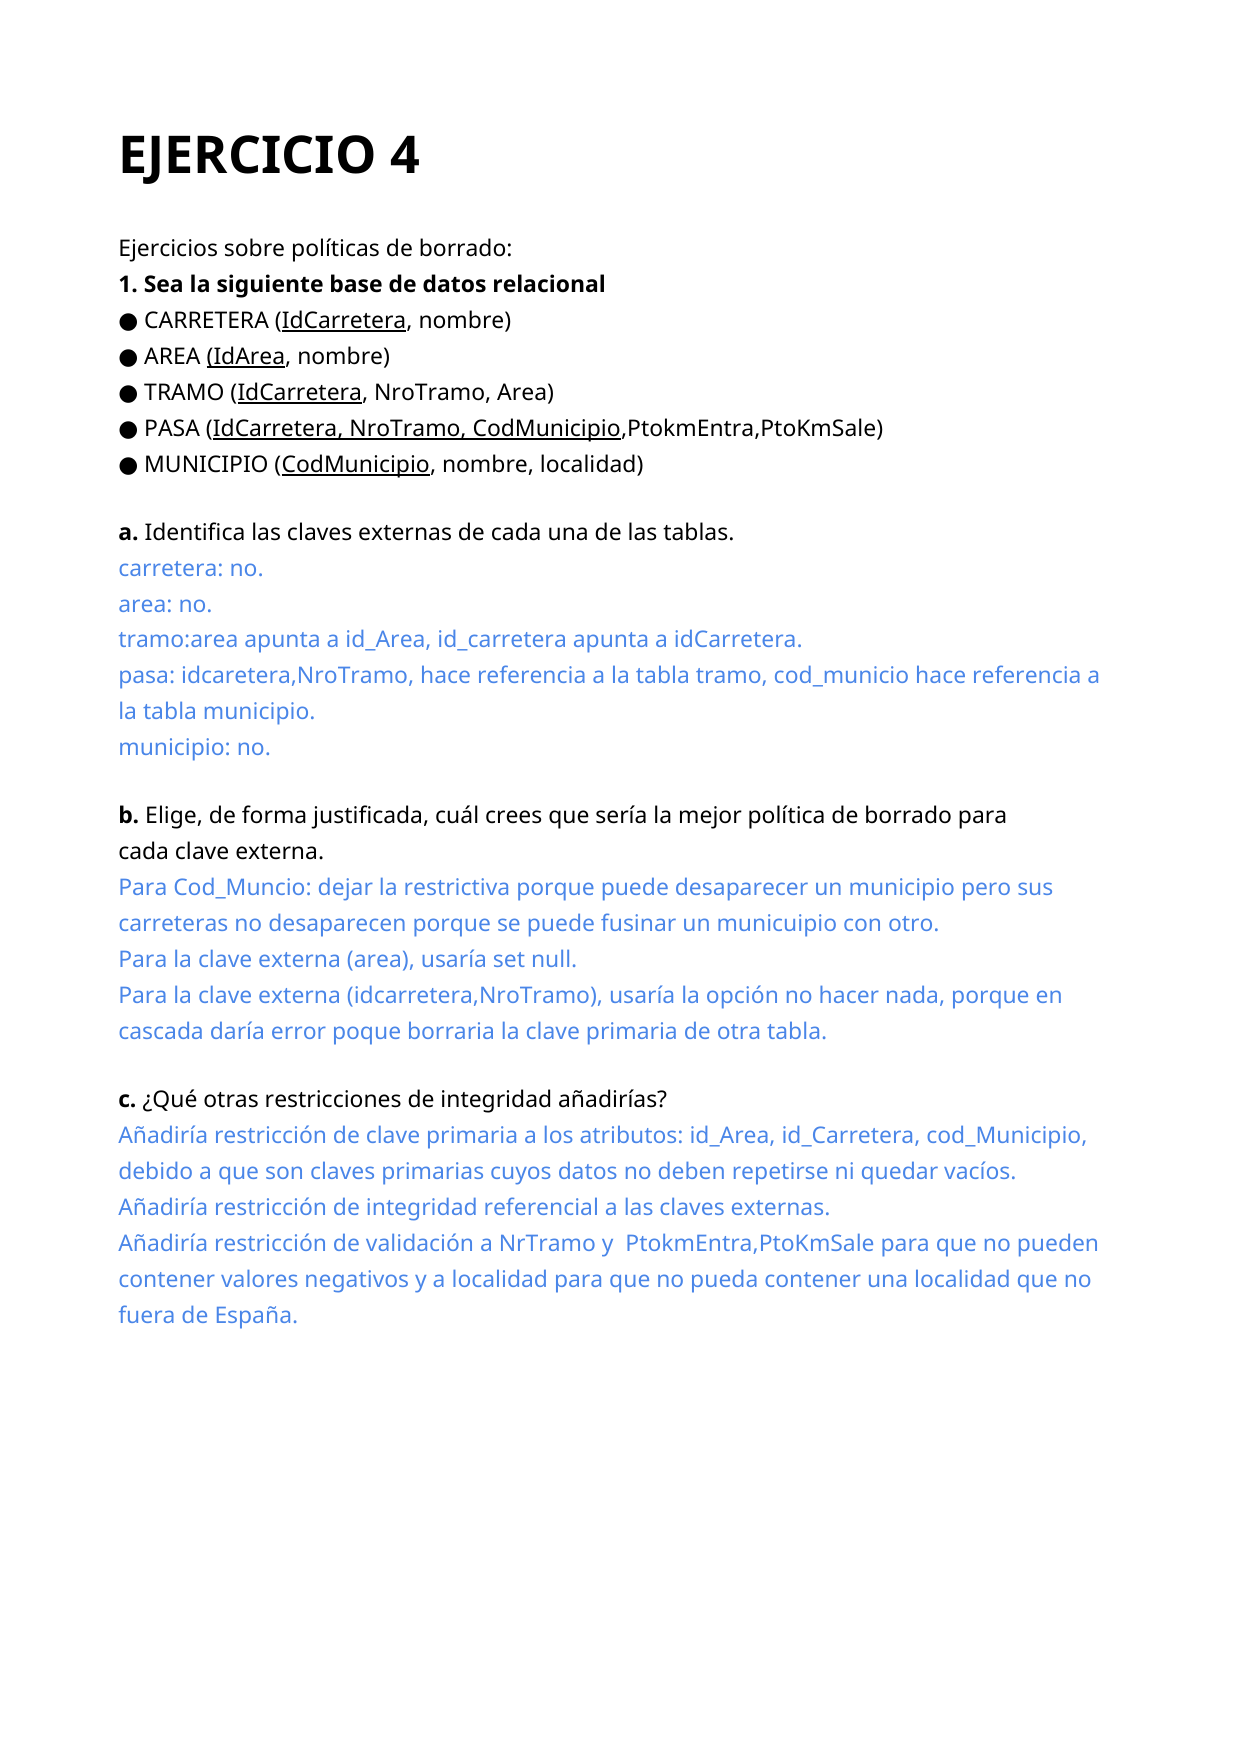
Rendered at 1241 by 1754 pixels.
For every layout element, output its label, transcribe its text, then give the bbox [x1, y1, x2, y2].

text Añadiría restricción de clave primaria a los atributos: id_Area, id_Carretera, cod_Municipio, debido a que son claves primarias cuyos datos no deben repetirse ni quedar vacíos. [118, 1119, 1122, 1186]
text area: no. [118, 587, 1122, 619]
text pasa: idcaretera,NroTramo, hace referencia a la tabla tramo, cod_municio hace referencia a la tabla municipio. [118, 659, 1122, 727]
text tramo:area apunta a id_Area, id_carretera apunta a idCarretera. [118, 623, 1122, 655]
text Para la clave externa (area), usaría set null. [118, 943, 1122, 974]
text ● MUNICIPIO (CodMunicipio, nombre, localidad) [118, 447, 1122, 479]
text Ejercicios sobre políticas de borrado: [118, 232, 1122, 263]
text b. Elige, de forma justificada, cuál crees que sería la mejor política de borrado para [118, 799, 1122, 831]
text carretera: no. [118, 552, 1122, 583]
text ● CARRETERA (IdCarretera, nombre) [118, 304, 1122, 335]
text ● TRAMO (IdCarretera, NroTramo, Area) [118, 376, 1122, 407]
text ● AREA (IdArea, nombre) [118, 340, 1122, 371]
text a. Identifica las claves externas de cada una de las tablas. [118, 516, 1122, 547]
text Añadiría restricción de validación a NrTramo y PtokmEntra,PtoKmSale para que no pueden contener valores negativos y a localidad para que no pueda contener una localidad que no fuera de España. [118, 1227, 1122, 1330]
text c. ¿Qué otras restricciones de integridad añadirías? [118, 1083, 1122, 1114]
text cada clave externa. [118, 835, 1122, 867]
text EJERCICIO 4 [118, 118, 1122, 189]
text 1. Sea la siguiente base de datos relacional [118, 268, 1122, 299]
text ● PASA (IdCarretera, NroTramo, CodMunicipio,PtokmEntra,PtoKmSale) [118, 412, 1122, 443]
text Añadiría restricción de integridad referencial a las claves externas. [118, 1191, 1122, 1222]
text municipio: no. [118, 731, 1122, 762]
text Para la clave externa (idcarretera,NroTramo), usaría la opción no hacer nada, porque en cascada daría error poque borraria la clave primaria de otra tabla. [118, 979, 1122, 1046]
text Para Cod_Muncio: dejar la restrictiva porque puede desaparecer un municipio pero sus carreteras no desaparecen porque se puede fusinar un municuipio con otro. [118, 871, 1122, 938]
